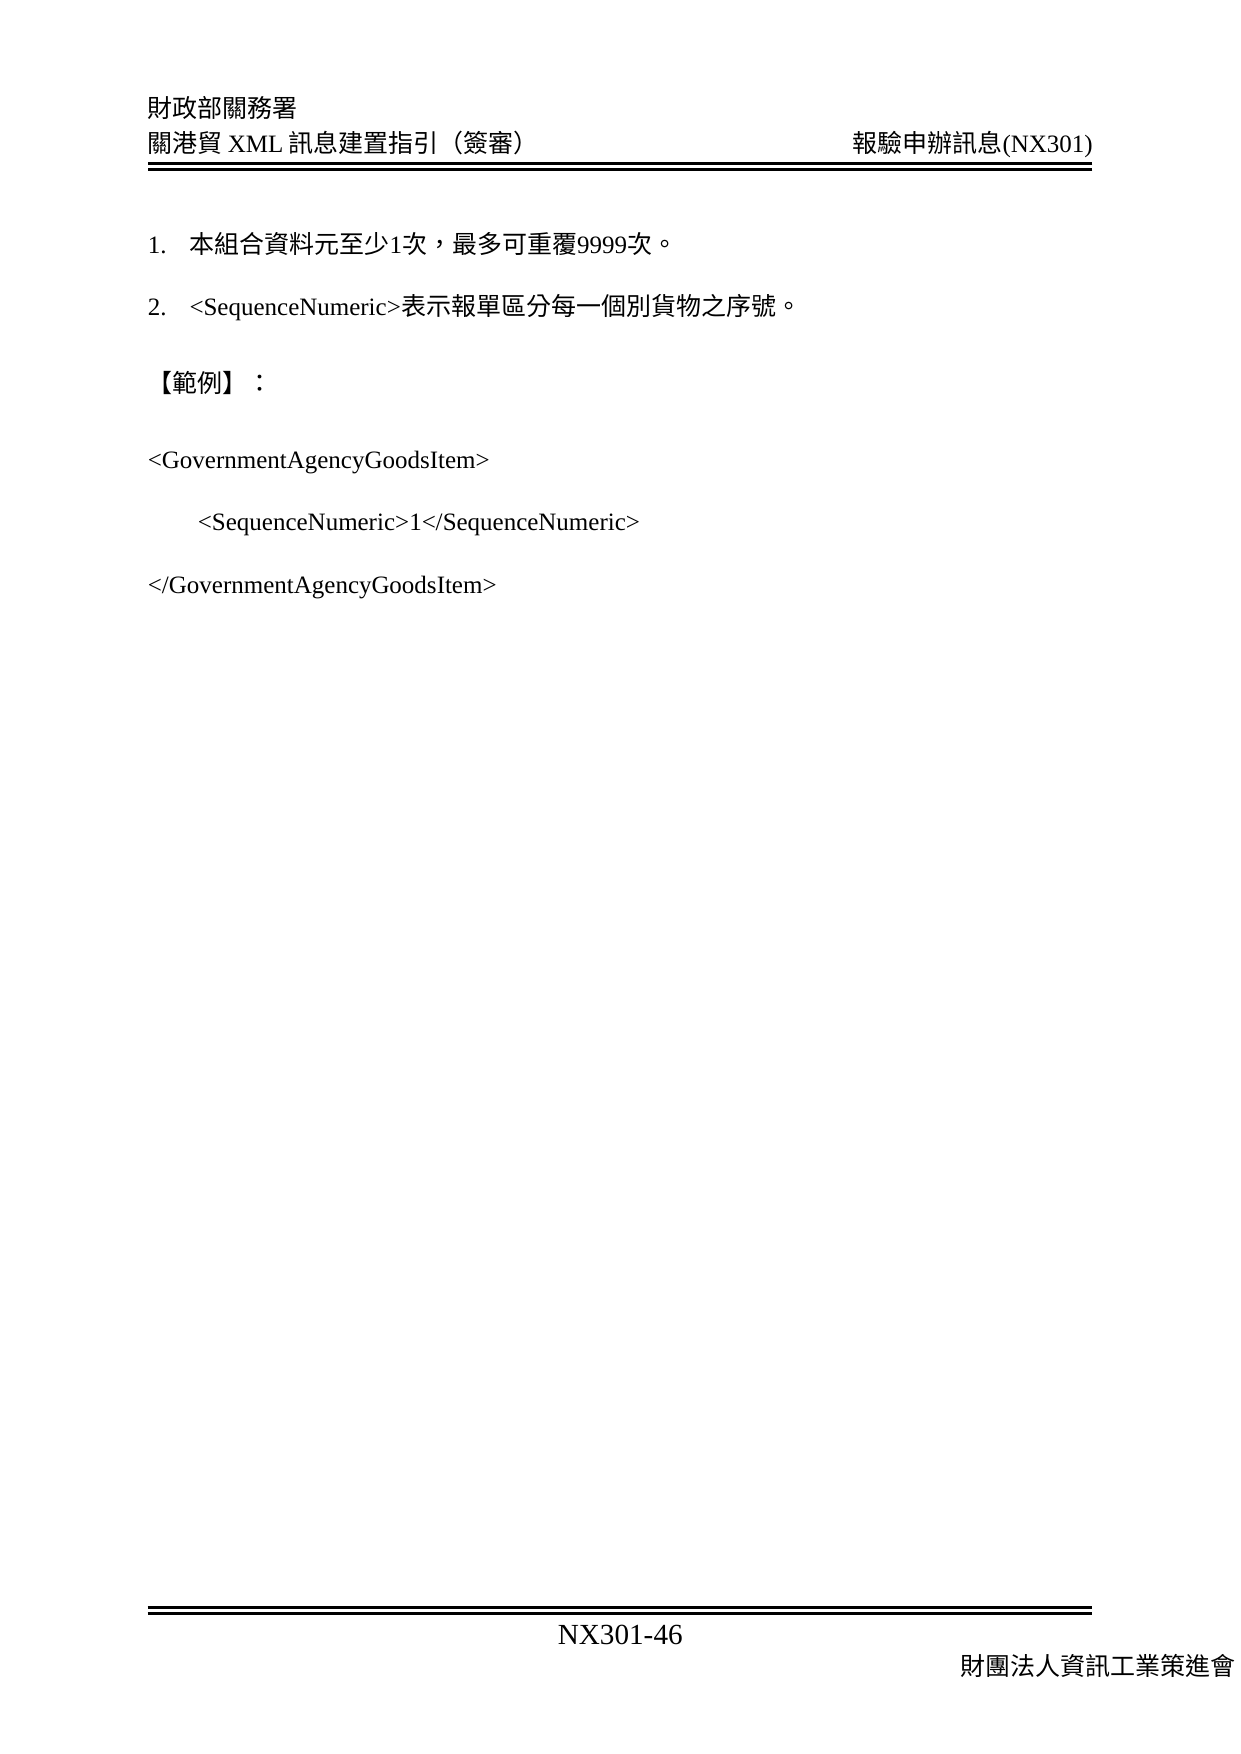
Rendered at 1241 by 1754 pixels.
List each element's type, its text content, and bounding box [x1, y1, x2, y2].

list <SequenceNumeric>表示報單區分每一個別貨物之序號。 [148, 263, 1092, 326]
subtitle </GovernmentAgencyGoodsItem> [148, 542, 1092, 605]
list 本組合資料元至少1次，最多可重覆9999次。 [148, 201, 1092, 263]
text <SequenceNumeric>1</SequenceNumeric> [148, 480, 1092, 542]
subtitle <GovernmentAgencyGoodsItem> [148, 417, 1092, 480]
text 【範例】： [148, 340, 1092, 403]
